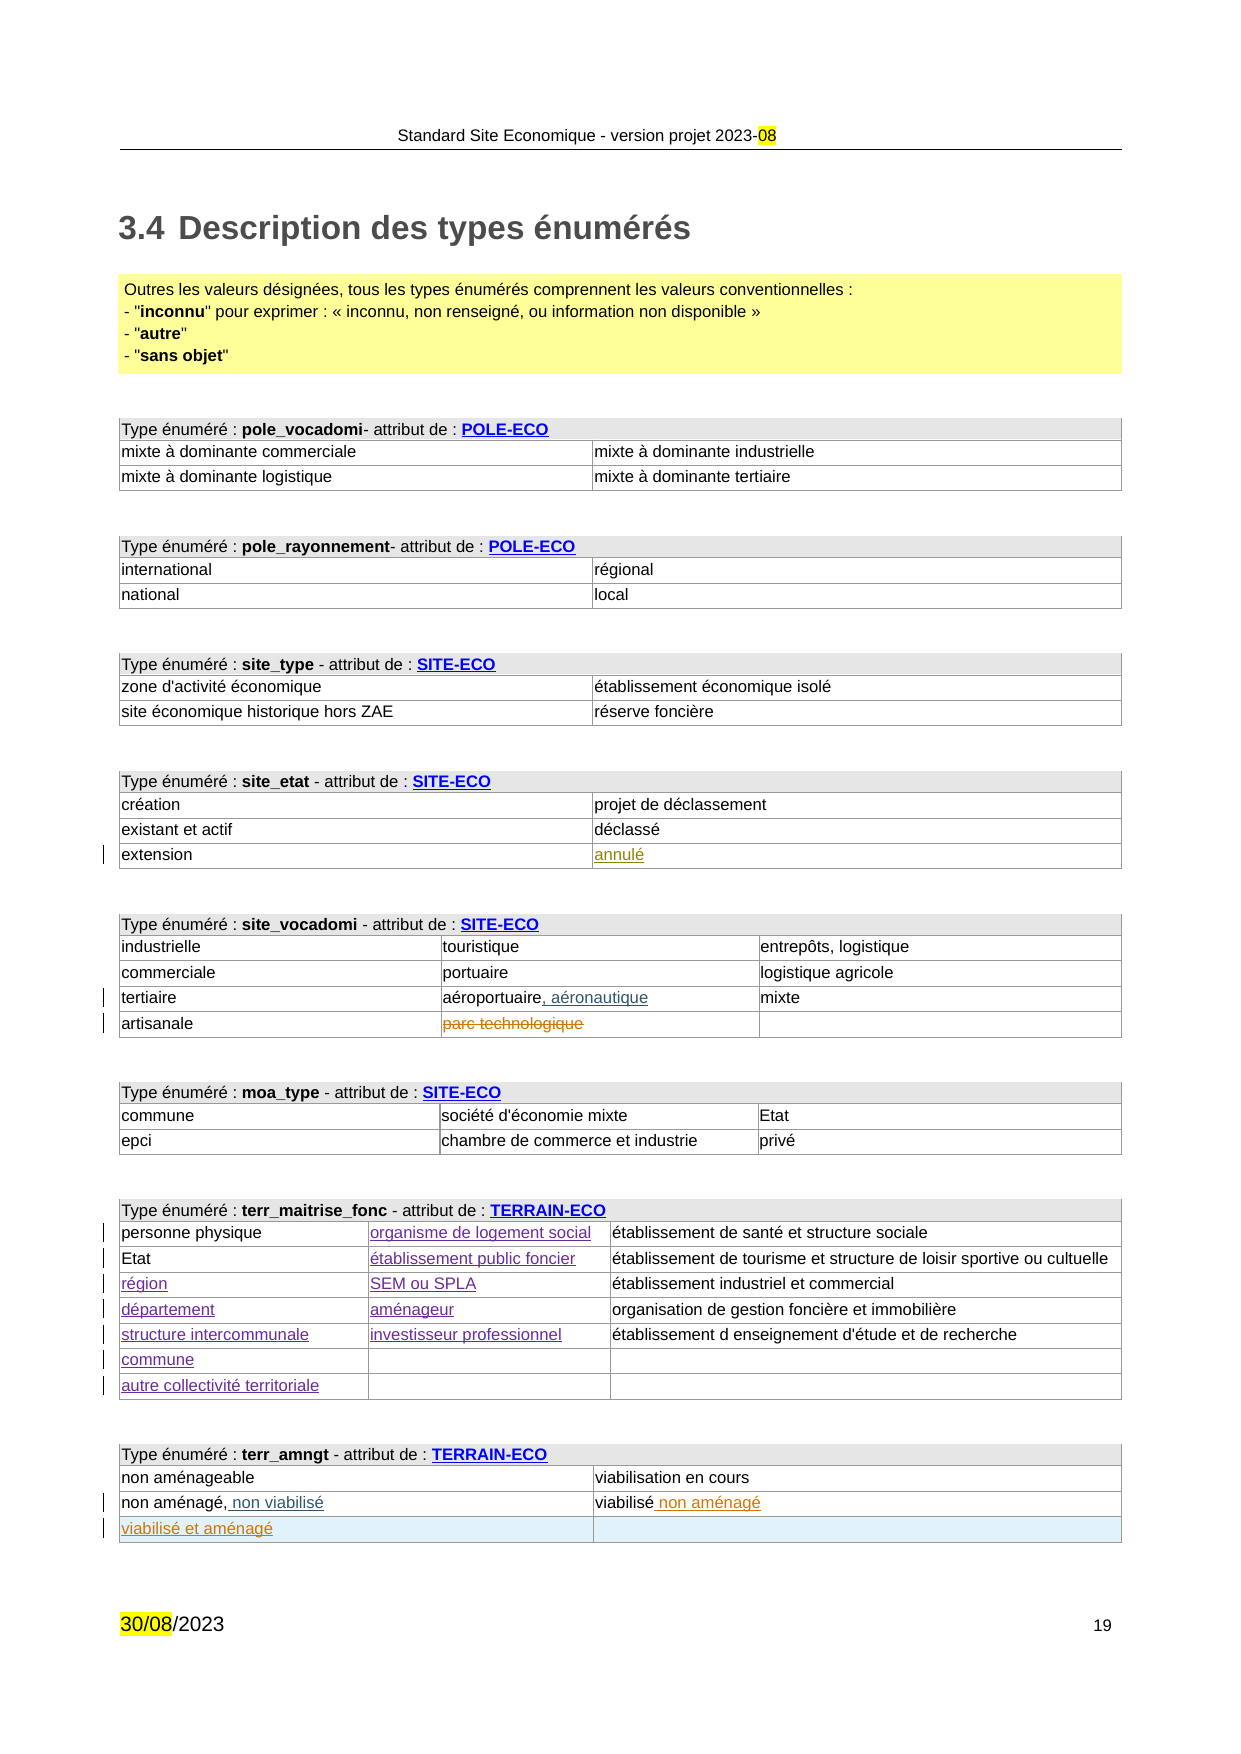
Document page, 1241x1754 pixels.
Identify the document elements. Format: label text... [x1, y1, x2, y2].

table_cell non aménagé, non viabilisé [120, 1492, 593, 1516]
table_cell mixte [760, 987, 1121, 1011]
table_header Type énuméré : pole_vocadomi- attribut de : POLE-ECO [120, 418, 1121, 439]
table_cell epci [120, 1130, 439, 1154]
table_cell viabilisé non aménagé [594, 1492, 1121, 1516]
table_cell organisation de gestion foncière et immobilière [611, 1298, 1121, 1322]
table_cell établissement d enseignement d'étude et de recherche [611, 1324, 1121, 1348]
table_header Type énuméré : site_type - attribut de : SITE-ECO [120, 653, 1121, 674]
table_cell viabilisation en cours [594, 1466, 1121, 1491]
table_cell mixte à dominante commerciale [120, 441, 592, 465]
table_cell [611, 1374, 1121, 1399]
table_cell établissement de santé et structure sociale [611, 1222, 1121, 1246]
table_cell aéroportuaire, aéronautique [442, 987, 759, 1011]
table_cell organisme de logement social [369, 1222, 610, 1246]
table_cell investisseur professionnel [369, 1324, 610, 1348]
table_cell industrielle [120, 936, 441, 960]
table_cell régional [593, 558, 1121, 582]
table_cell [369, 1374, 610, 1399]
table_cell aménageur [369, 1298, 610, 1322]
table_header Type énuméré : terr_amngt - attribut de : TERRAIN-ECO [120, 1444, 1121, 1465]
table_cell site économique historique hors ZAE [120, 701, 592, 725]
table_cell touristique [442, 936, 759, 960]
table_cell autre collectivité territoriale [120, 1374, 368, 1399]
table_cell logistique agricole [760, 961, 1121, 986]
table_header Type énuméré : pole_rayonnement- attribut de : POLE-ECO [120, 536, 1121, 557]
table_cell mixte à dominante logistique [120, 466, 592, 490]
table_cell Etat [120, 1247, 368, 1272]
table_cell portuaire [442, 961, 759, 986]
table_cell établissement industriel et commercial [611, 1273, 1121, 1297]
table_cell commerciale [120, 961, 441, 986]
table_cell réserve foncière [593, 701, 1121, 725]
table_header Type énuméré : site_vocadomi - attribut de : SITE-ECO [120, 914, 1121, 935]
table_cell local [593, 584, 1121, 608]
table_cell national [120, 584, 592, 608]
table_cell [760, 1012, 1121, 1037]
table_header Type énuméré : terr_maitrise_fonc - attribut de : TERRAIN-ECO [120, 1199, 1121, 1221]
table_cell région [120, 1273, 368, 1297]
table_cell société d'économie mixte [441, 1104, 758, 1129]
table_cell commune [120, 1104, 439, 1129]
table_cell Etat [759, 1104, 1121, 1129]
table_cell SEM ou SPLA [369, 1273, 610, 1297]
table_header Type énuméré : moa_type - attribut de : SITE-ECO [120, 1082, 1121, 1103]
table_cell établissement de tourisme et structure de loisir sportive ou cultuelle [611, 1247, 1121, 1272]
table_cell zone d'activité économique [120, 676, 592, 700]
table_cell [611, 1349, 1121, 1373]
table_cell artisanale [120, 1012, 441, 1037]
table_cell [442, 1012, 759, 1037]
table_cell création [120, 793, 592, 817]
table_cell tertiaire [120, 987, 441, 1011]
table_cell mixte à dominante industrielle [593, 441, 1121, 465]
table_cell existant et actif [120, 819, 592, 843]
table_cell structure intercommunale [120, 1324, 368, 1348]
table_cell international [120, 558, 592, 582]
table_cell privé [759, 1130, 1121, 1154]
subtitle Description des types énumérés [118, 208, 1122, 246]
table_cell annulé [593, 844, 1121, 868]
table_cell établissement public foncier [369, 1247, 610, 1272]
table_cell commune [120, 1349, 368, 1373]
table_cell chambre de commerce et industrie [441, 1130, 758, 1154]
table_cell projet de déclassement [593, 793, 1121, 817]
table_header Outres les valeurs désignées, tous les types énumérés comprennent les valeurs conventionnelles : - "inconnu" pour exprimer : « inconnu, non renseigné, ou information non disponible » - "autre" - "sans objet" [118, 274, 1122, 374]
table_cell [369, 1349, 610, 1373]
table_cell entrepôts, logistique [760, 936, 1121, 960]
table_cell établissement économique isolé [593, 676, 1121, 700]
table_cell déclassé [593, 819, 1121, 843]
table_cell extension [120, 844, 592, 868]
table_cell personne physique [120, 1222, 368, 1246]
table_cell département [120, 1298, 368, 1322]
table_cell non aménageable [120, 1466, 593, 1491]
table_cell mixte à dominante tertiaire [593, 466, 1121, 490]
table_header Type énuméré : site_etat - attribut de : SITE-ECO [120, 771, 1121, 792]
